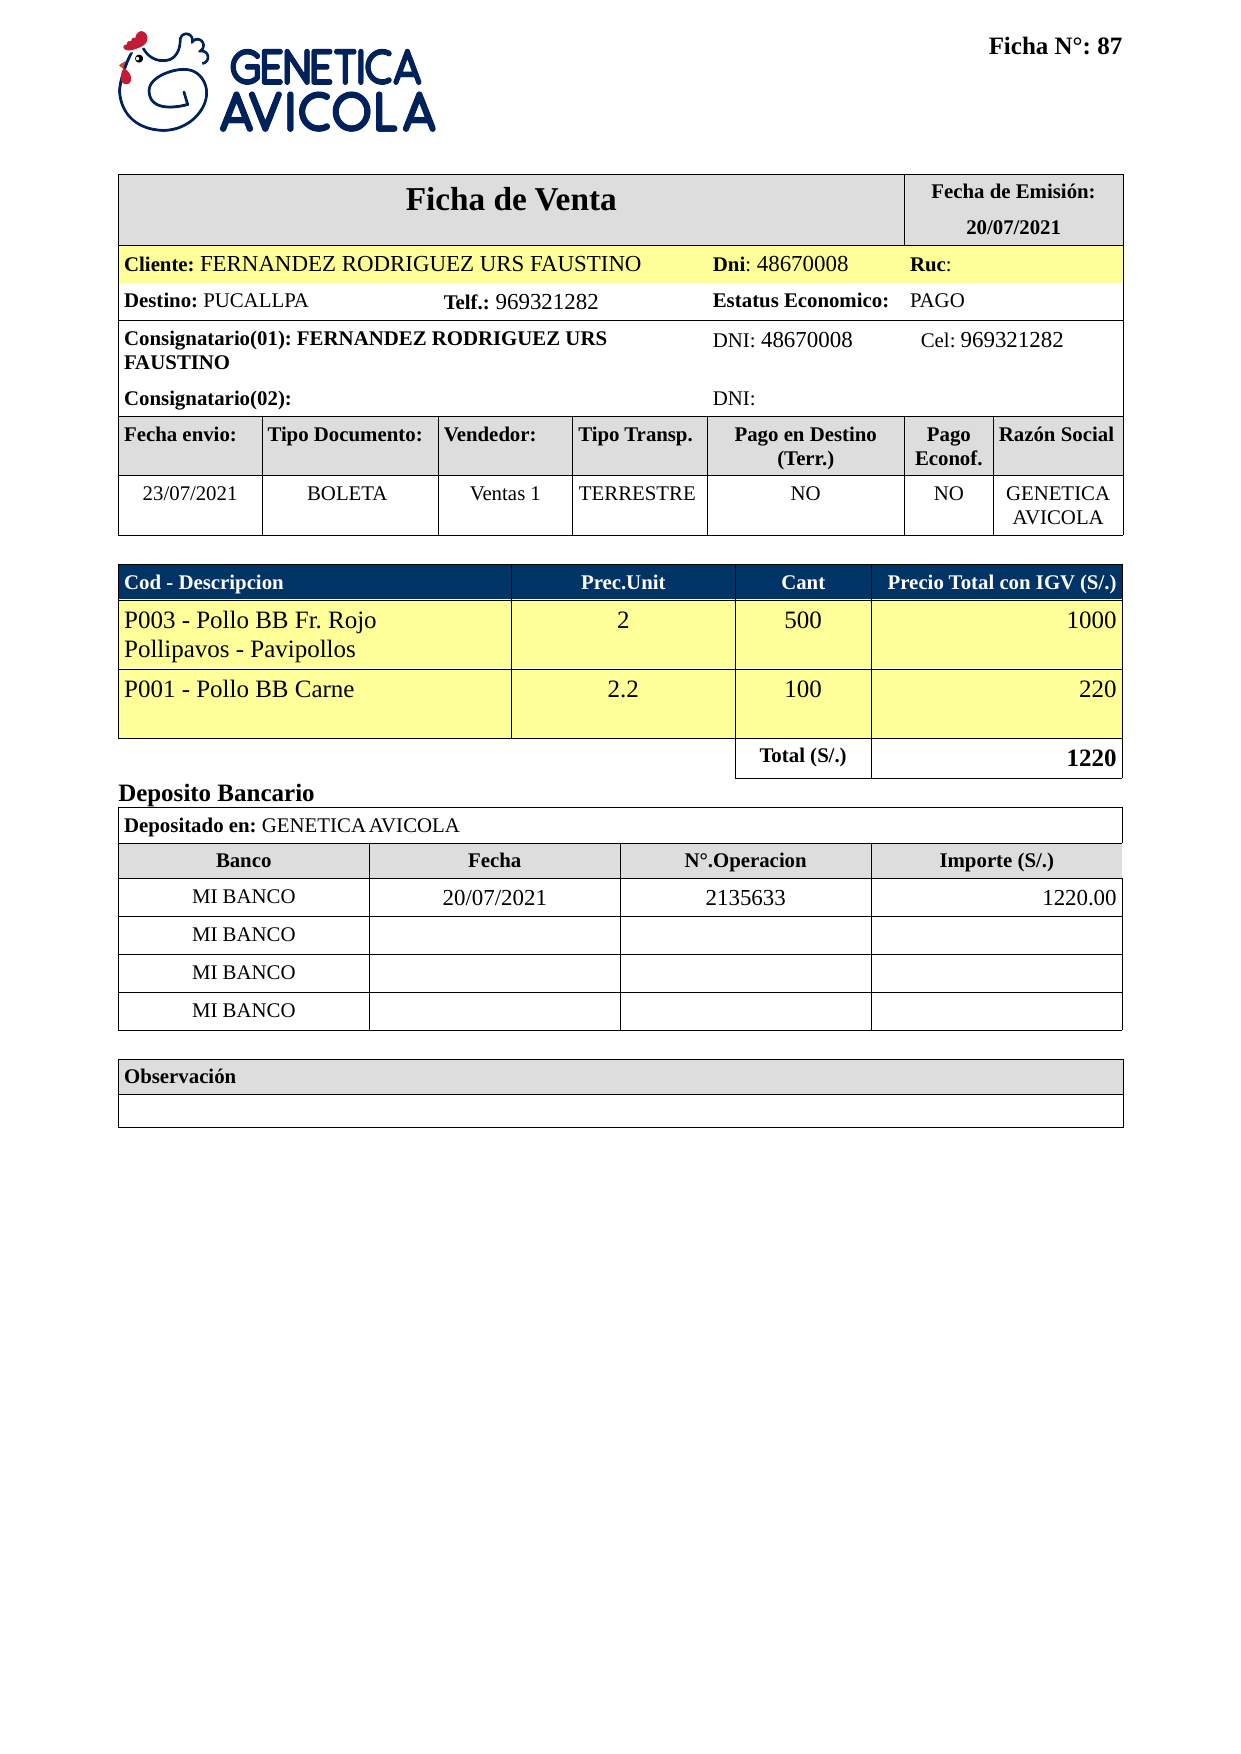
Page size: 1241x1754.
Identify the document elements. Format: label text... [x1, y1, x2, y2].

table_cell MI BANCO [119, 917, 369, 954]
table_cell Tipo Documento: [263, 417, 438, 475]
table_cell Ventas 1 [439, 476, 572, 535]
table_header Cant [736, 565, 871, 599]
table_cell Cel: 969321282 [915, 321, 1123, 380]
table_cell Dni: 48670008 [707, 246, 904, 283]
table_cell Banco [119, 844, 369, 878]
table_cell [621, 993, 871, 1030]
table_cell Razón Social [994, 417, 1123, 475]
table_cell Importe (S/.) [872, 844, 1122, 878]
table_header Depositado en: GENETICA AVICOLA [119, 808, 1122, 842]
table_cell Fecha [370, 844, 620, 878]
table_header Ficha de Venta [119, 175, 904, 245]
table_cell [370, 917, 620, 954]
table_cell PAGO [904, 283, 1123, 320]
table_cell [872, 993, 1122, 1030]
table_cell Pago en Destino (Terr.) [708, 417, 904, 475]
table_cell 1000 [872, 601, 1122, 668]
table_cell Vendedor: [439, 417, 572, 475]
table_cell 2.2 [512, 670, 735, 738]
table_cell Cliente: FERNANDEZ RODRIGUEZ URS FAUSTINO [119, 246, 707, 283]
table_cell Fecha envio: [119, 417, 262, 475]
table_cell TERRESTRE [573, 476, 707, 535]
table_header Cod - Descripcion [119, 565, 511, 599]
table_cell [621, 917, 871, 954]
table_cell NO [905, 476, 993, 535]
table_cell GENETICA AVICOLA [994, 476, 1123, 535]
table_cell 2135633 [621, 879, 871, 916]
table_cell [119, 1095, 1123, 1127]
table_cell 100 [736, 670, 871, 738]
table_cell 2 [512, 601, 735, 668]
table_header Observación [119, 1060, 1123, 1094]
picture [118, 31, 436, 132]
table_cell [370, 955, 620, 992]
table_cell 20/07/2021 [370, 879, 620, 916]
table_cell MI BANCO [119, 993, 369, 1030]
table_cell P001 - Pollo BB Carne [119, 670, 511, 738]
text Deposito Bancario [118, 778, 1122, 807]
table_cell MI BANCO [119, 955, 369, 992]
table_cell MI BANCO [119, 879, 369, 916]
table_cell Tipo Transp. [573, 417, 707, 475]
table_cell [118, 739, 511, 778]
table_cell Telf.: 969321282 [438, 283, 707, 320]
table_cell 500 [736, 601, 871, 668]
table_cell [370, 993, 620, 1030]
table_cell NO [708, 476, 904, 535]
table_cell DNI: 48670008 [707, 321, 915, 380]
table_header Prec.Unit [512, 565, 735, 599]
table_cell Pago Econof. [905, 417, 993, 475]
table_cell Consignatario(02): [119, 380, 707, 416]
table_header Fecha de Emisión: [905, 175, 1123, 209]
table_cell 20/07/2021 [905, 209, 1123, 245]
table_cell Destino: PUCALLPA [119, 283, 438, 320]
table_cell 1220 [872, 739, 1122, 778]
table_cell Consignatario(01): FERNANDEZ RODRIGUEZ URS FAUSTINO [119, 321, 707, 380]
table_cell 220 [872, 670, 1122, 738]
table_cell P003 - Pollo BB Fr. Rojo Pollipavos - Pavipollos [119, 601, 511, 668]
table_header Precio Total con IGV (S/.) [872, 565, 1122, 599]
table_cell 23/07/2021 [119, 476, 262, 535]
table_cell BOLETA [263, 476, 438, 535]
table_cell [621, 955, 871, 992]
table_cell N°.Operacion [621, 844, 871, 878]
table_cell Estatus Economico: [707, 283, 904, 320]
table_cell 1220.00 [872, 879, 1122, 916]
table_cell [511, 739, 735, 778]
table_cell [872, 917, 1122, 954]
table_cell DNI: [707, 380, 1123, 416]
table_cell Total (S/.) [736, 739, 871, 778]
table_cell Ruc: [904, 246, 1123, 283]
table_cell [872, 955, 1122, 992]
